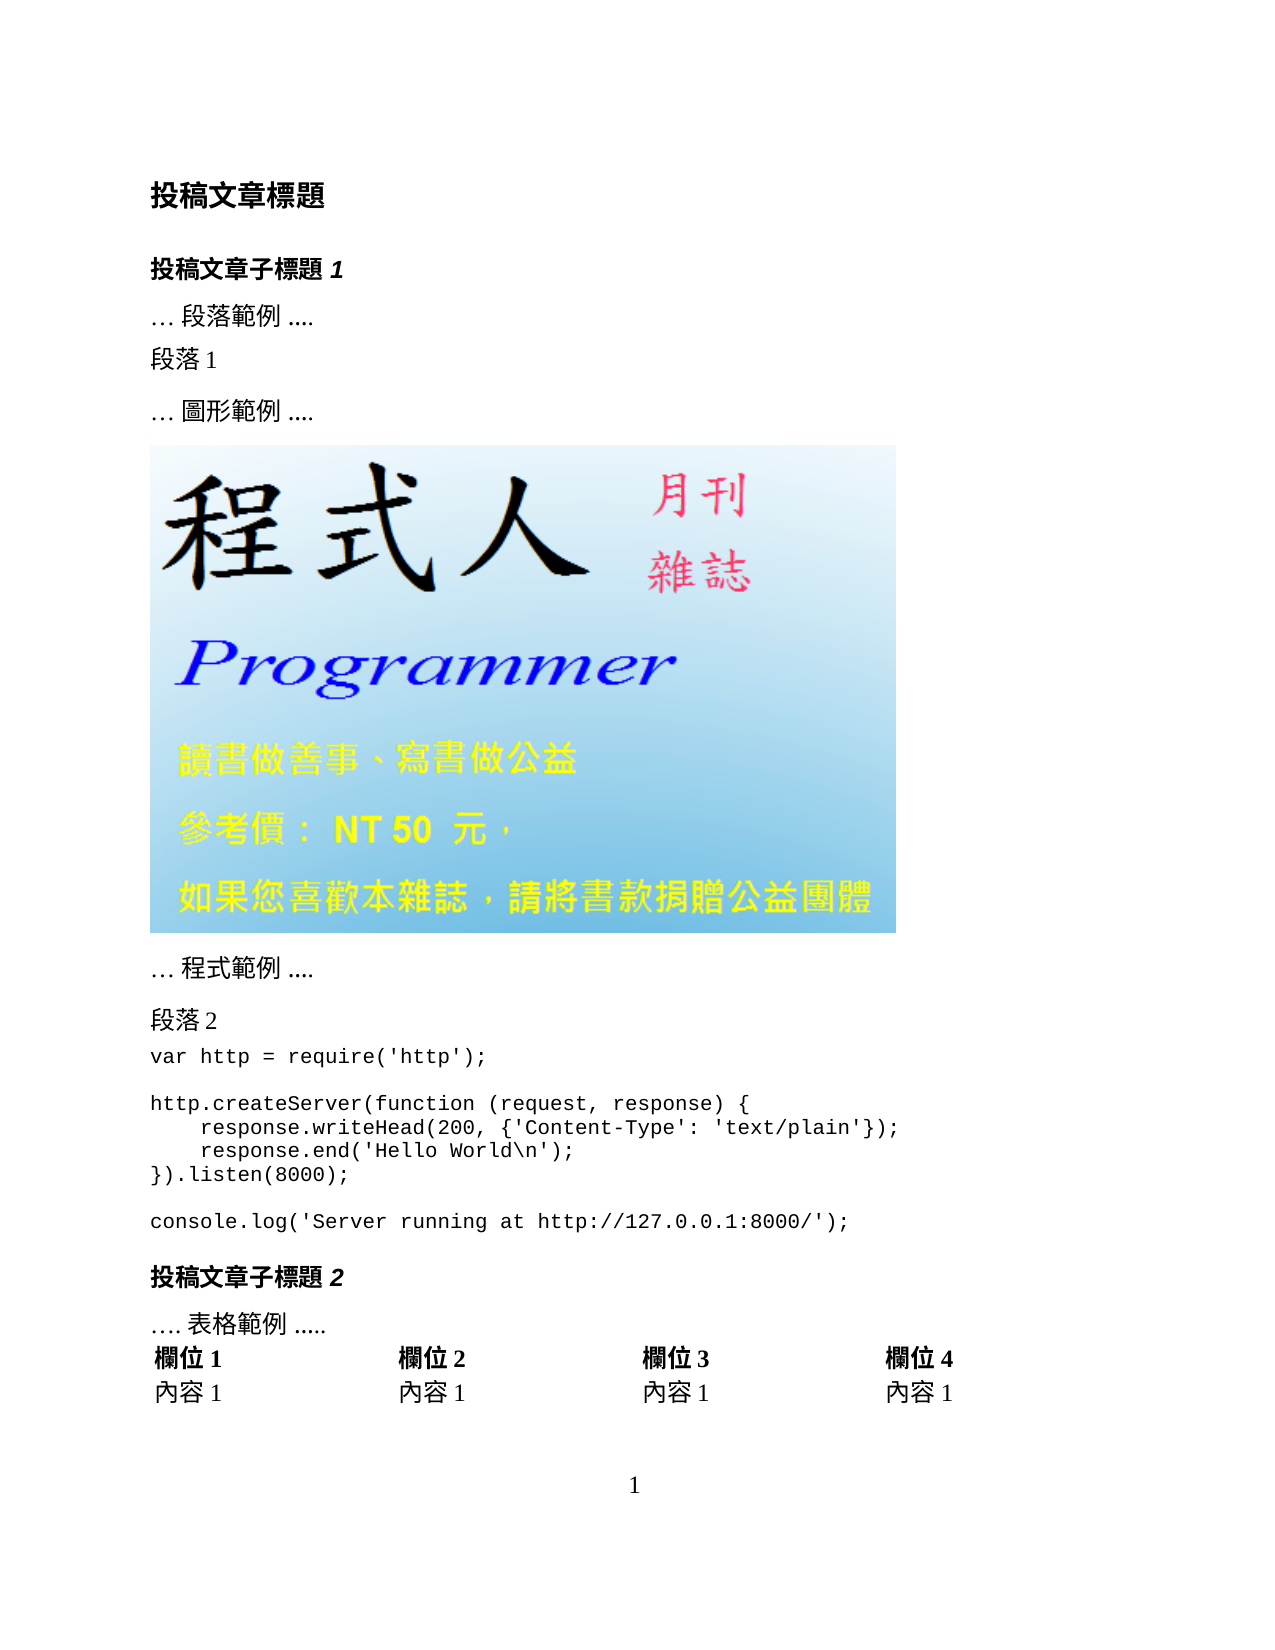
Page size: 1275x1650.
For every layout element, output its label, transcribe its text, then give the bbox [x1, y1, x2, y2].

text … 段落範例 …. [150, 298, 1125, 332]
subtitle 投稿文章標題 [150, 175, 1125, 215]
table_cell 內容1 [881, 1374, 1125, 1408]
text var http = require('http'); [150, 1046, 1125, 1069]
text response.writeHead(200, {'Content-Type': 'text/plain'}); [150, 1117, 1125, 1140]
table_cell 內容1 [638, 1374, 881, 1408]
subtitle 投稿文章子標題 2 [150, 1260, 1125, 1294]
text … 圖形範例 …. [150, 393, 1125, 427]
text console.log('Server running at http://127.0.0.1:8000/'); [150, 1211, 1125, 1235]
table_cell 內容1 [394, 1374, 637, 1408]
table_cell 內容1 [150, 1374, 394, 1408]
picture [150, 445, 896, 933]
text … 程式範例 …. [150, 951, 1125, 985]
text http.createServer(function (request, response) { [150, 1093, 1125, 1117]
table_header 欄位2 [394, 1340, 637, 1374]
text 段落2 [150, 1003, 1125, 1037]
table_header 欄位4 [881, 1340, 1125, 1374]
text 段落1 [150, 341, 1125, 376]
text …. 表格範例 ….. [150, 1306, 1125, 1340]
table_header 欄位1 [150, 1340, 394, 1374]
table_header 欄位3 [638, 1340, 881, 1374]
subtitle 投稿文章子標題 1 [150, 252, 1125, 286]
text }).listen(8000); [150, 1164, 1125, 1188]
text response.end('Hello World\n'); [150, 1140, 1125, 1164]
